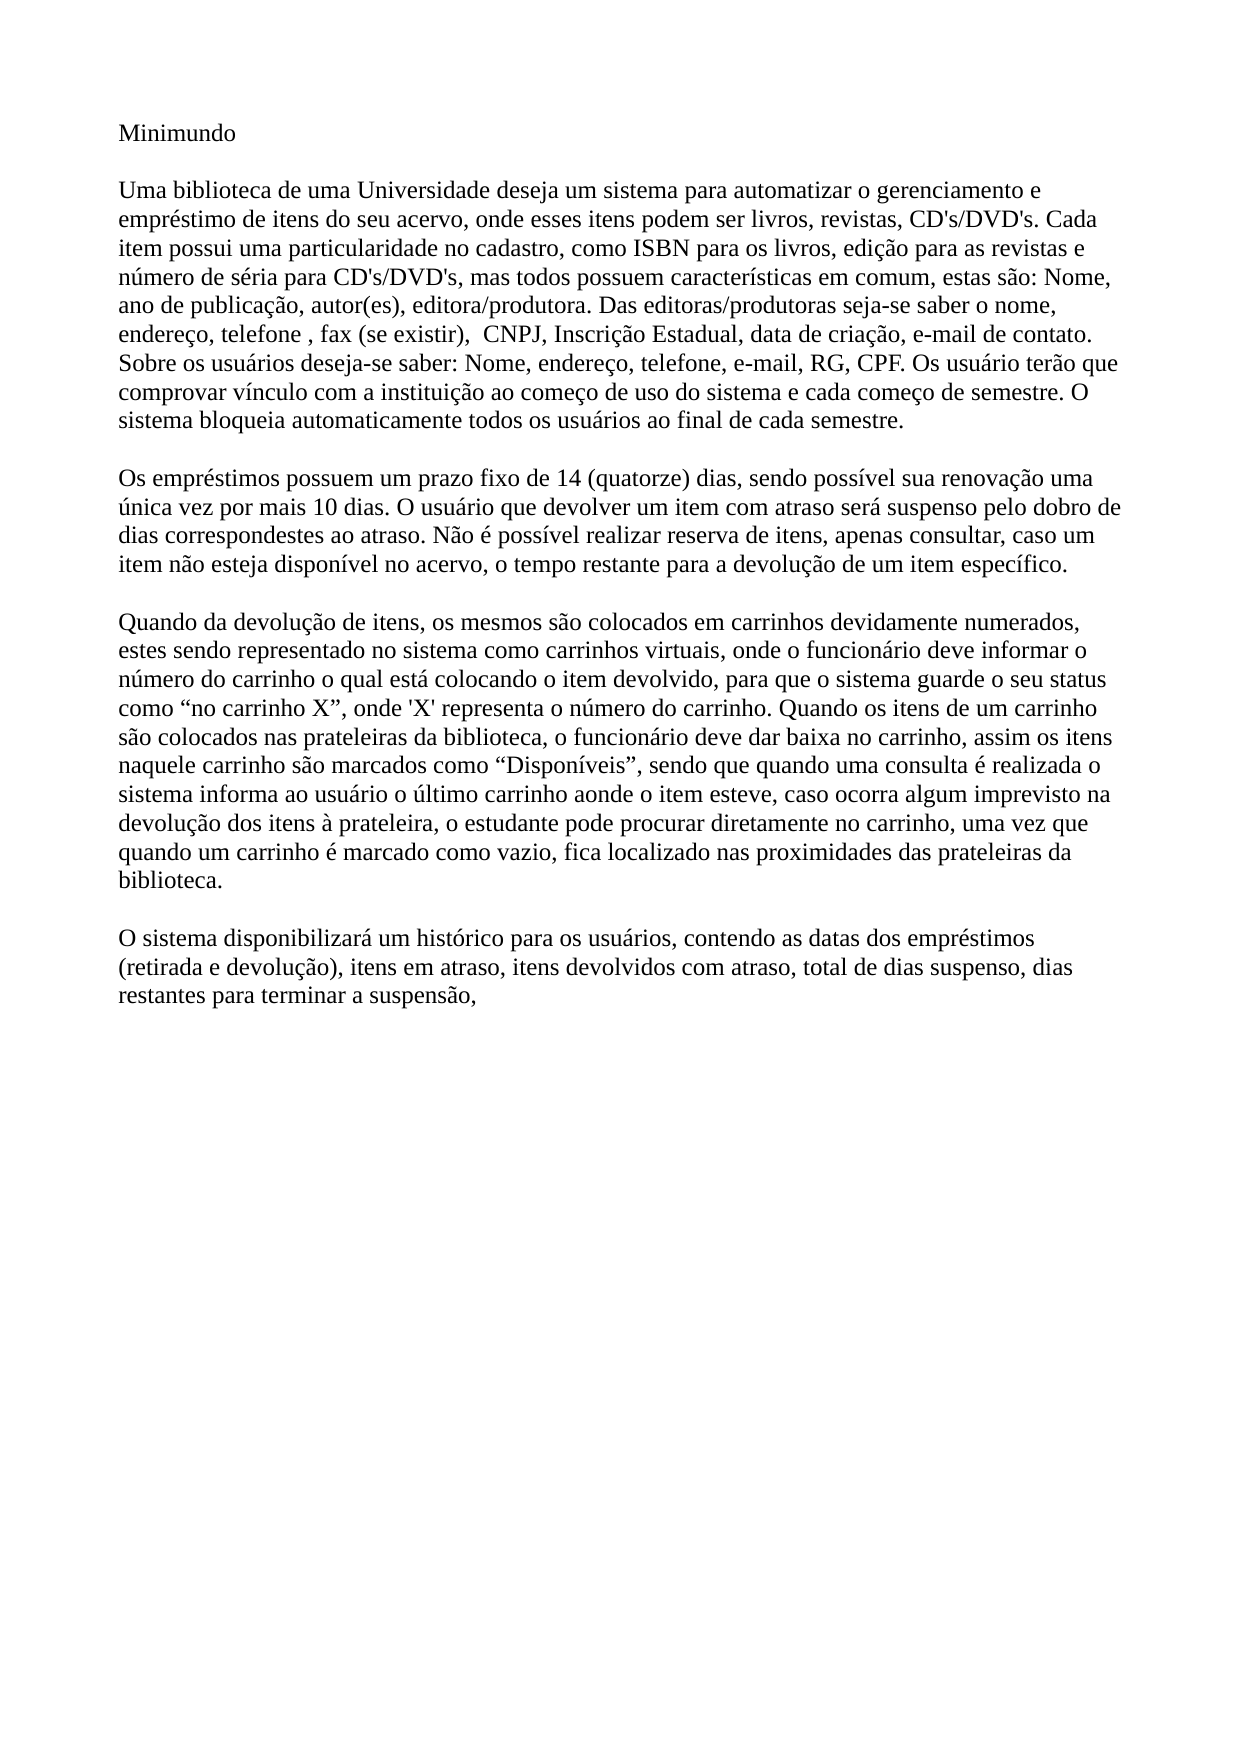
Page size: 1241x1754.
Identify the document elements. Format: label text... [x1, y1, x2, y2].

text Uma biblioteca de uma Universidade deseja um sistema para automatizar o gerenciamento e empréstimo de itens do seu acervo, onde esses itens podem ser livros, revistas, CD's/DVD's. Cada item possui uma particularidade no cadastro, como ISBN para os livros, edição para as revistas e número de séria para CD's/DVD's, mas todos possuem características em comum, estas são: Nome, ano de publicação, autor(es), editora/produtora. Das editoras/produtoras seja-se saber o nome, endereço, telefone , fax (se existir), CNPJ, Inscrição Estadual, data de criação, e-mail de contato. Sobre os usuários deseja-se saber: Nome, endereço, telefone, e-mail, RG, CPF. Os usuário terão que comprovar vínculo com a instituição ao começo de uso do sistema e cada começo de semestre. O sistema bloqueia automaticamente todos os usuários ao final de cada semestre. [118, 176, 1122, 434]
text Minimundo [118, 118, 1122, 147]
text Quando da devolução de itens, os mesmos são colocados em carrinhos devidamente numerados, estes sendo representado no sistema como carrinhos virtuais, onde o funcionário deve informar o número do carrinho o qual está colocando o item devolvido, para que o sistema guarde o seu status como “no carrinho X”, onde 'X' representa o número do carrinho. Quando os itens de um carrinho são colocados nas prateleiras da biblioteca, o funcionário deve dar baixa no carrinho, assim os itens naquele carrinho são marcados como “Disponíveis”, sendo que quando uma consulta é realizada o sistema informa ao usuário o último carrinho aonde o item esteve, caso ocorra algum imprevisto na devolução dos itens à prateleira, o estudante pode procurar diretamente no carrinho, uma vez que quando um carrinho é marcado como vazio, fica localizado nas proximidades das prateleiras da biblioteca. [118, 607, 1122, 894]
text O sistema disponibilizará um histórico para os usuários, contendo as datas dos empréstimos (retirada e devolução), itens em atraso, itens devolvidos com atraso, total de dias suspenso, dias restantes para terminar a suspensão, [118, 923, 1122, 1009]
text Os empréstimos possuem um prazo fixo de 14 (quatorze) dias, sendo possível sua renovação uma única vez por mais 10 dias. O usuário que devolver um item com atraso será suspenso pelo dobro de dias correspondestes ao atraso. Não é possível realizar reserva de itens, apenas consultar, caso um item não esteja disponível no acervo, o tempo restante para a devolução de um item específico. [118, 463, 1122, 578]
